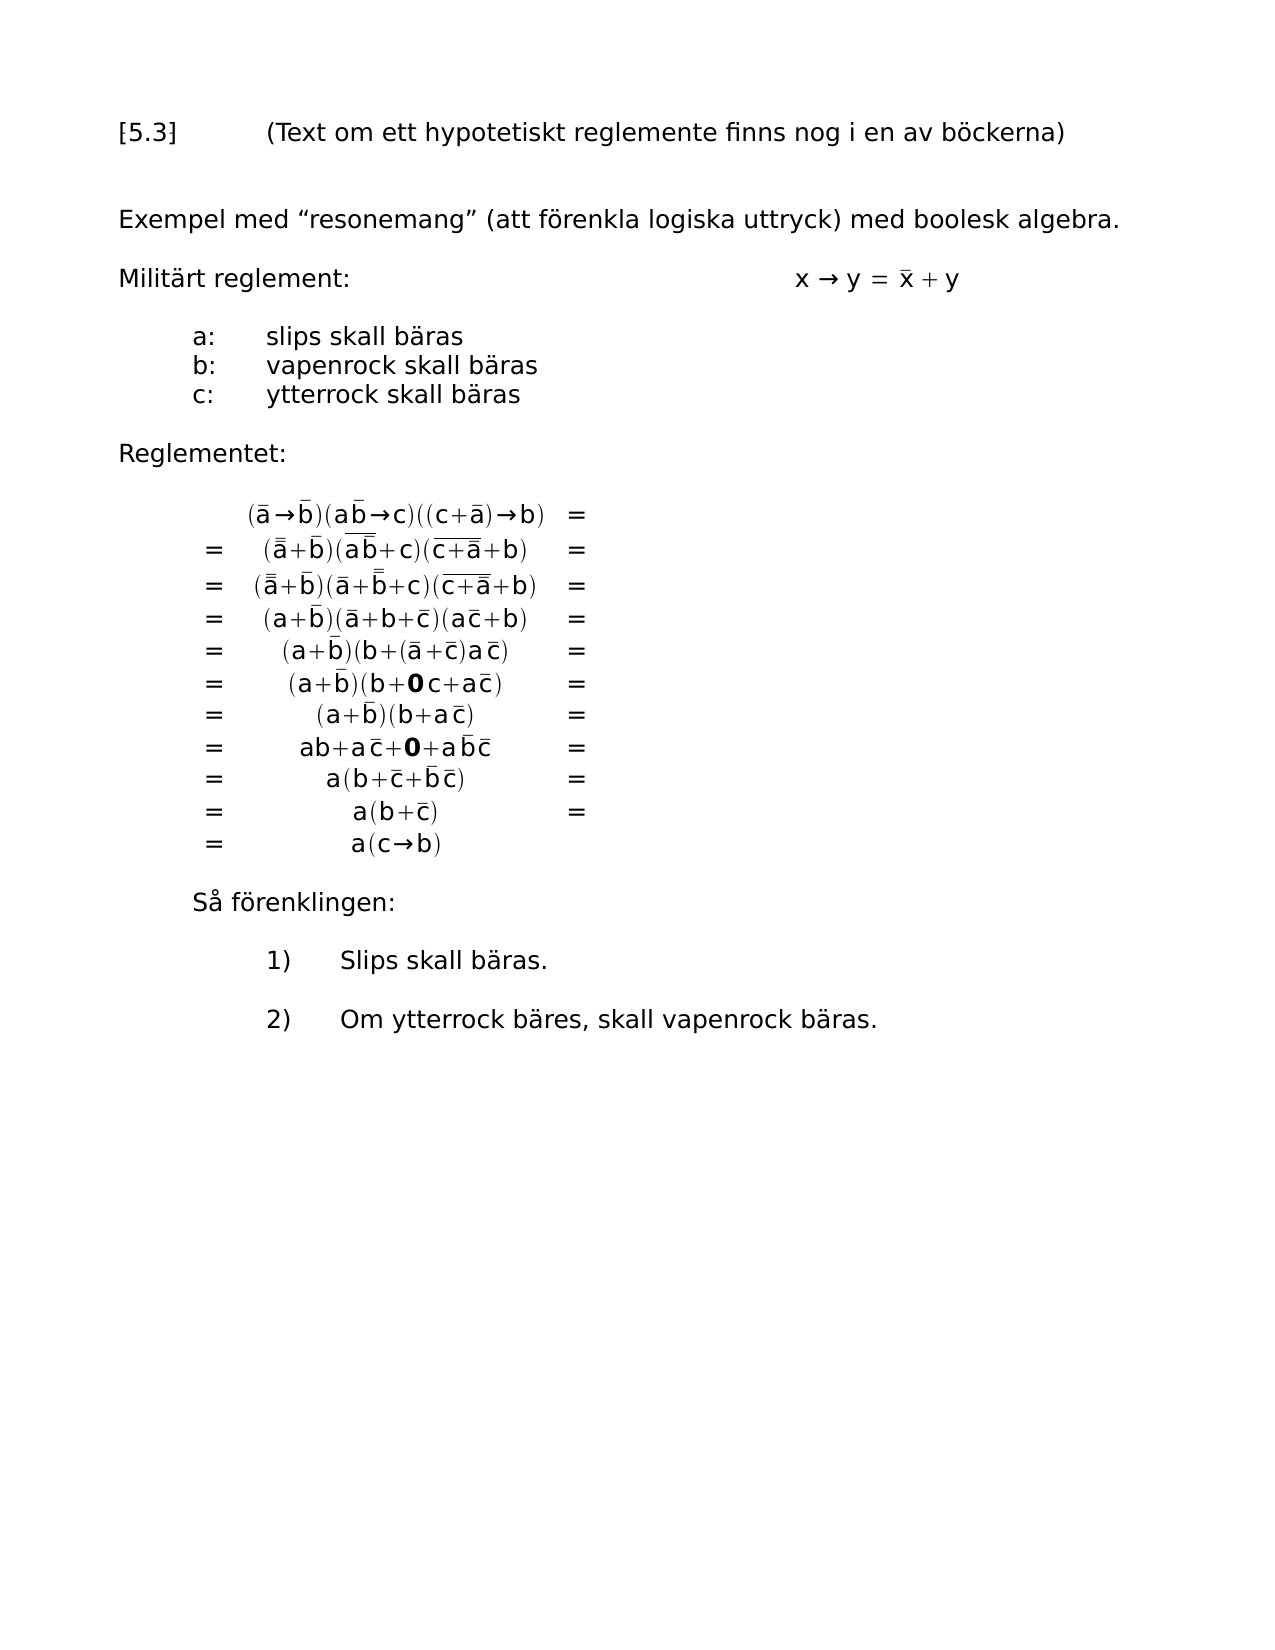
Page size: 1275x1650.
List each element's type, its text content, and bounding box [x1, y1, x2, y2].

text b: vapenrock skall bäras [118, 351, 1157, 381]
text ⁅5.3⁆ (Text om ett hypotetiskt reglemente finns nog i en av böckerna) [118, 118, 1157, 147]
text Exempel med “resonemang” (att förenkla logiska uttryck) med boolesk algebra. [118, 206, 1157, 235]
text Reglementet: [118, 439, 1157, 468]
text c: ytterrock skall bäras [118, 381, 1157, 410]
text Militärt reglement: [118, 264, 1157, 293]
text Så förenklingen: [118, 888, 1157, 917]
text 2) Om ytterrock bäres, skall vapenrock bäras. [118, 1005, 1157, 1034]
text 1) Slips skall bäras. [118, 946, 1157, 976]
text a: slips skall bäras [118, 322, 1157, 351]
